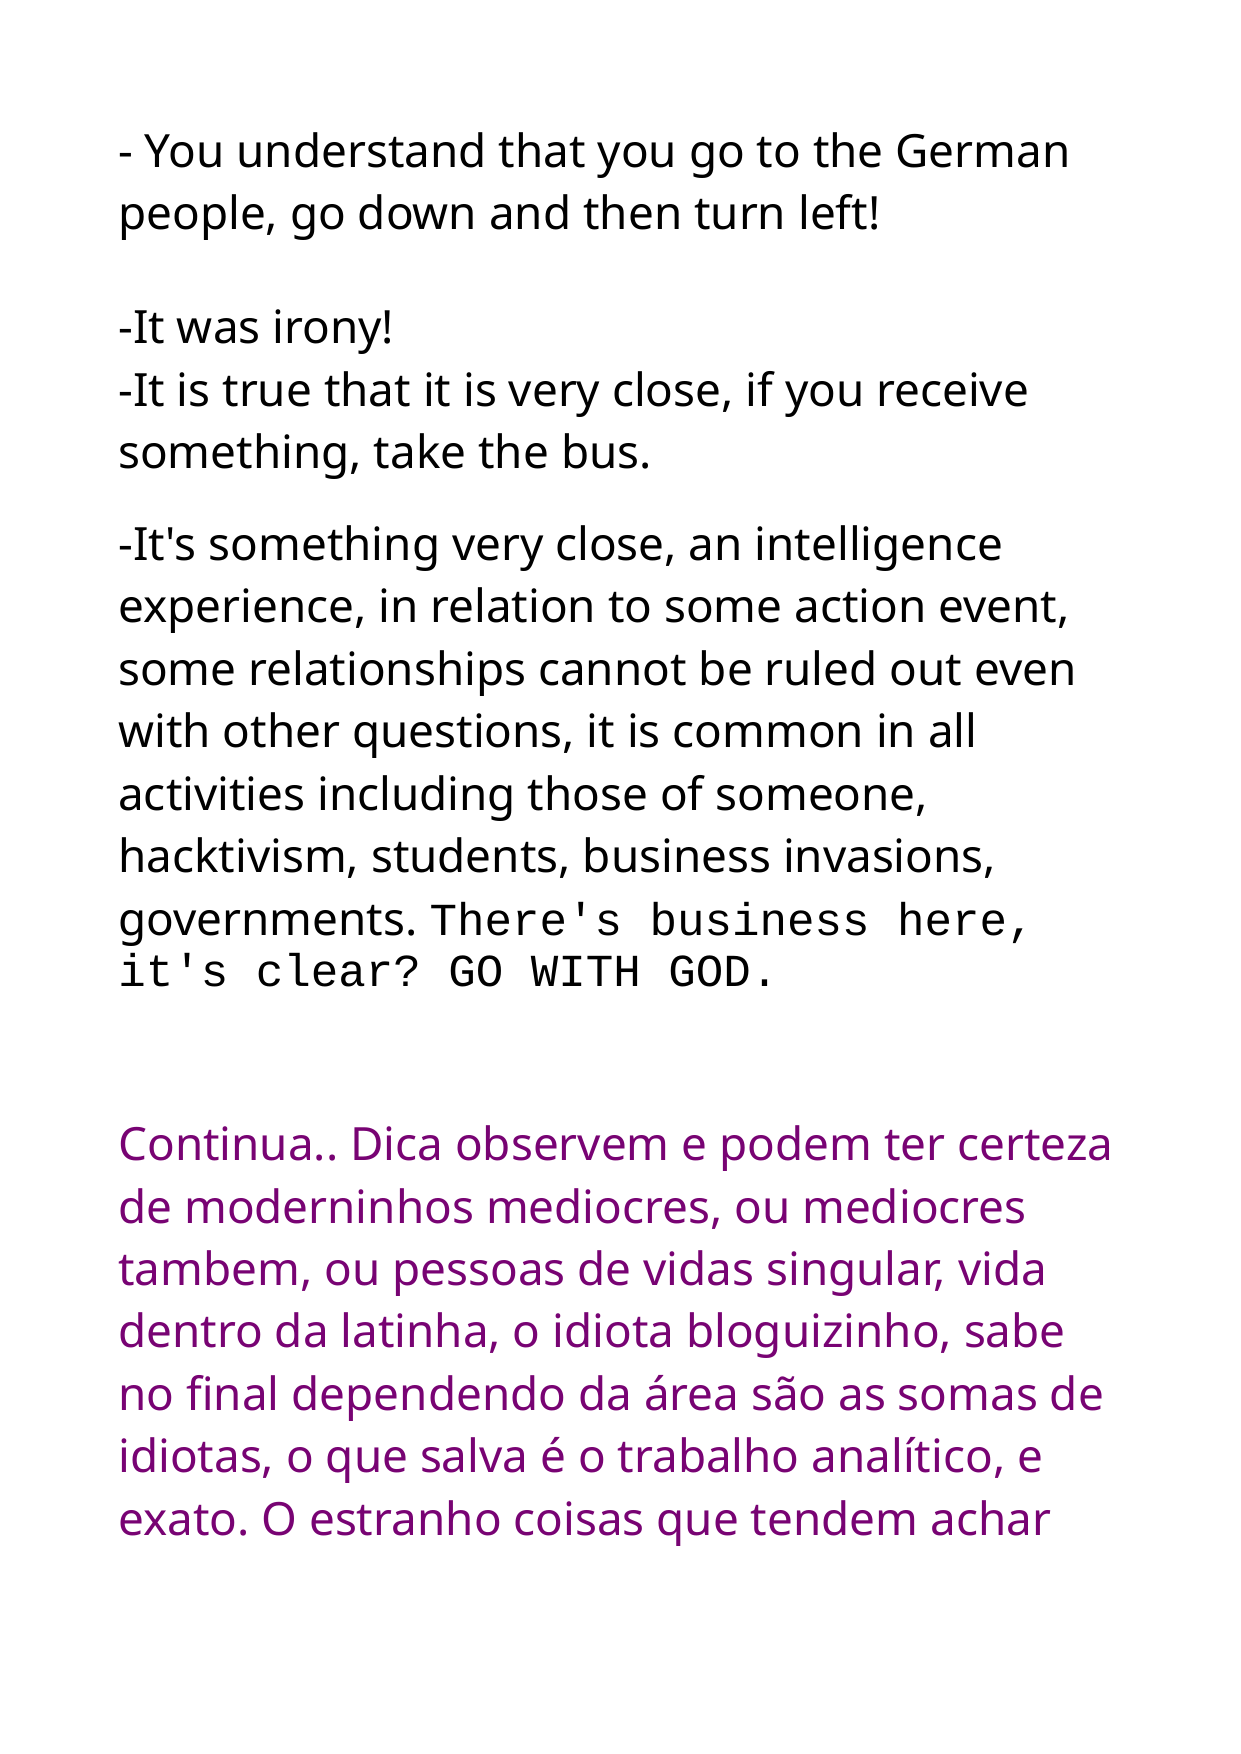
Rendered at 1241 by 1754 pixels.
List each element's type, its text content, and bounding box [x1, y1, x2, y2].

text - You understand that you go to the German people, go down and then turn left! [118, 118, 1122, 243]
text -It was irony! [118, 295, 1122, 357]
text -It's something very close, an intelligence experience, in relation to some action event, some relationships cannot be ruled out even with other questions, it is common in all activities including those of someone, hacktivism, students, business invasions, governments. There's business here, it's clear? GO WITH GOD. [118, 512, 1122, 1001]
text Continua.. Dica observem e podem ter certeza de moderninhos mediocres, ou mediocres tambem, ou pessoas de vidas singular, vida dentro da latinha, o idiota bloguizinho, sabe no final dependendo da área são as somas de idiotas, o que salva é o trabalho analítico, e exato. O estranho coisas que tendem achar [118, 1112, 1122, 1548]
text -It is true that it is very close, if you receive something, take the bus. [118, 357, 1122, 482]
